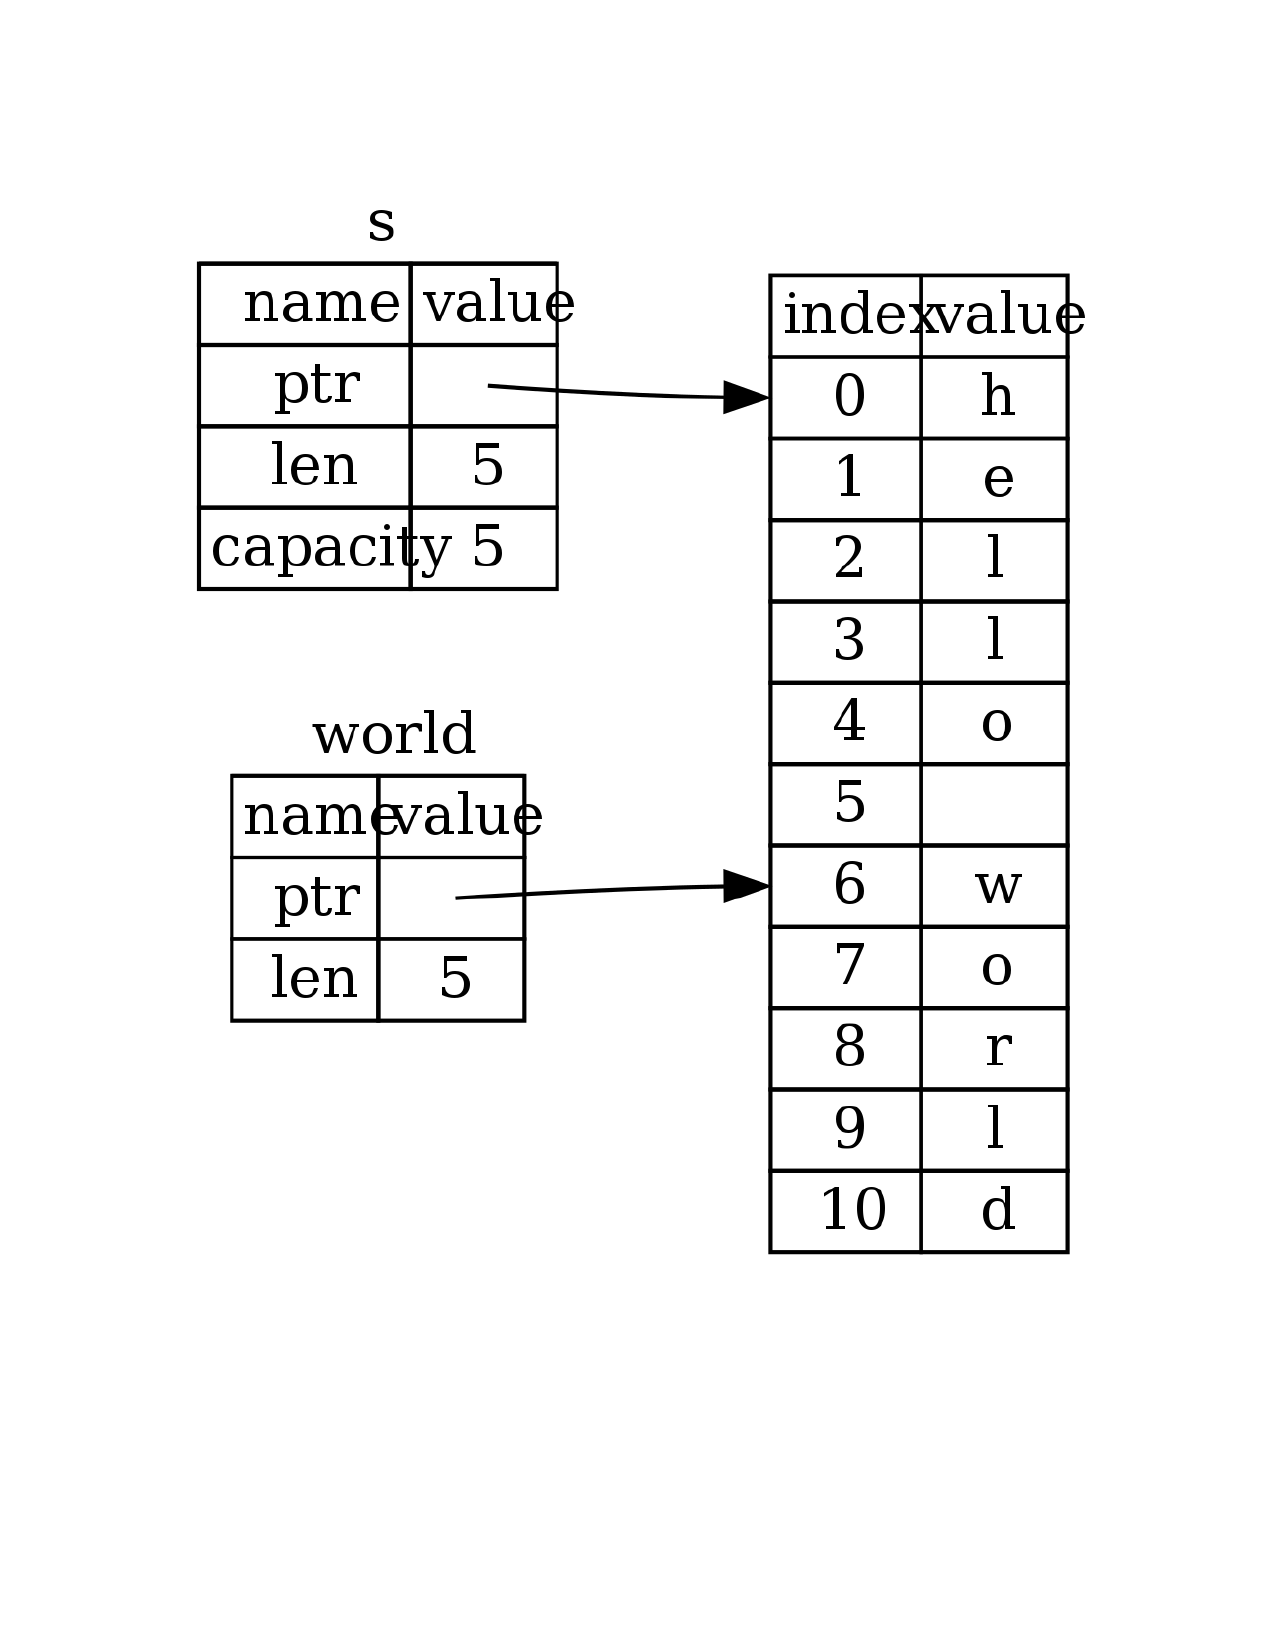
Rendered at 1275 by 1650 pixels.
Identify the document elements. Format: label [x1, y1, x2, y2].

picture [150, 150, 1125, 1398]
